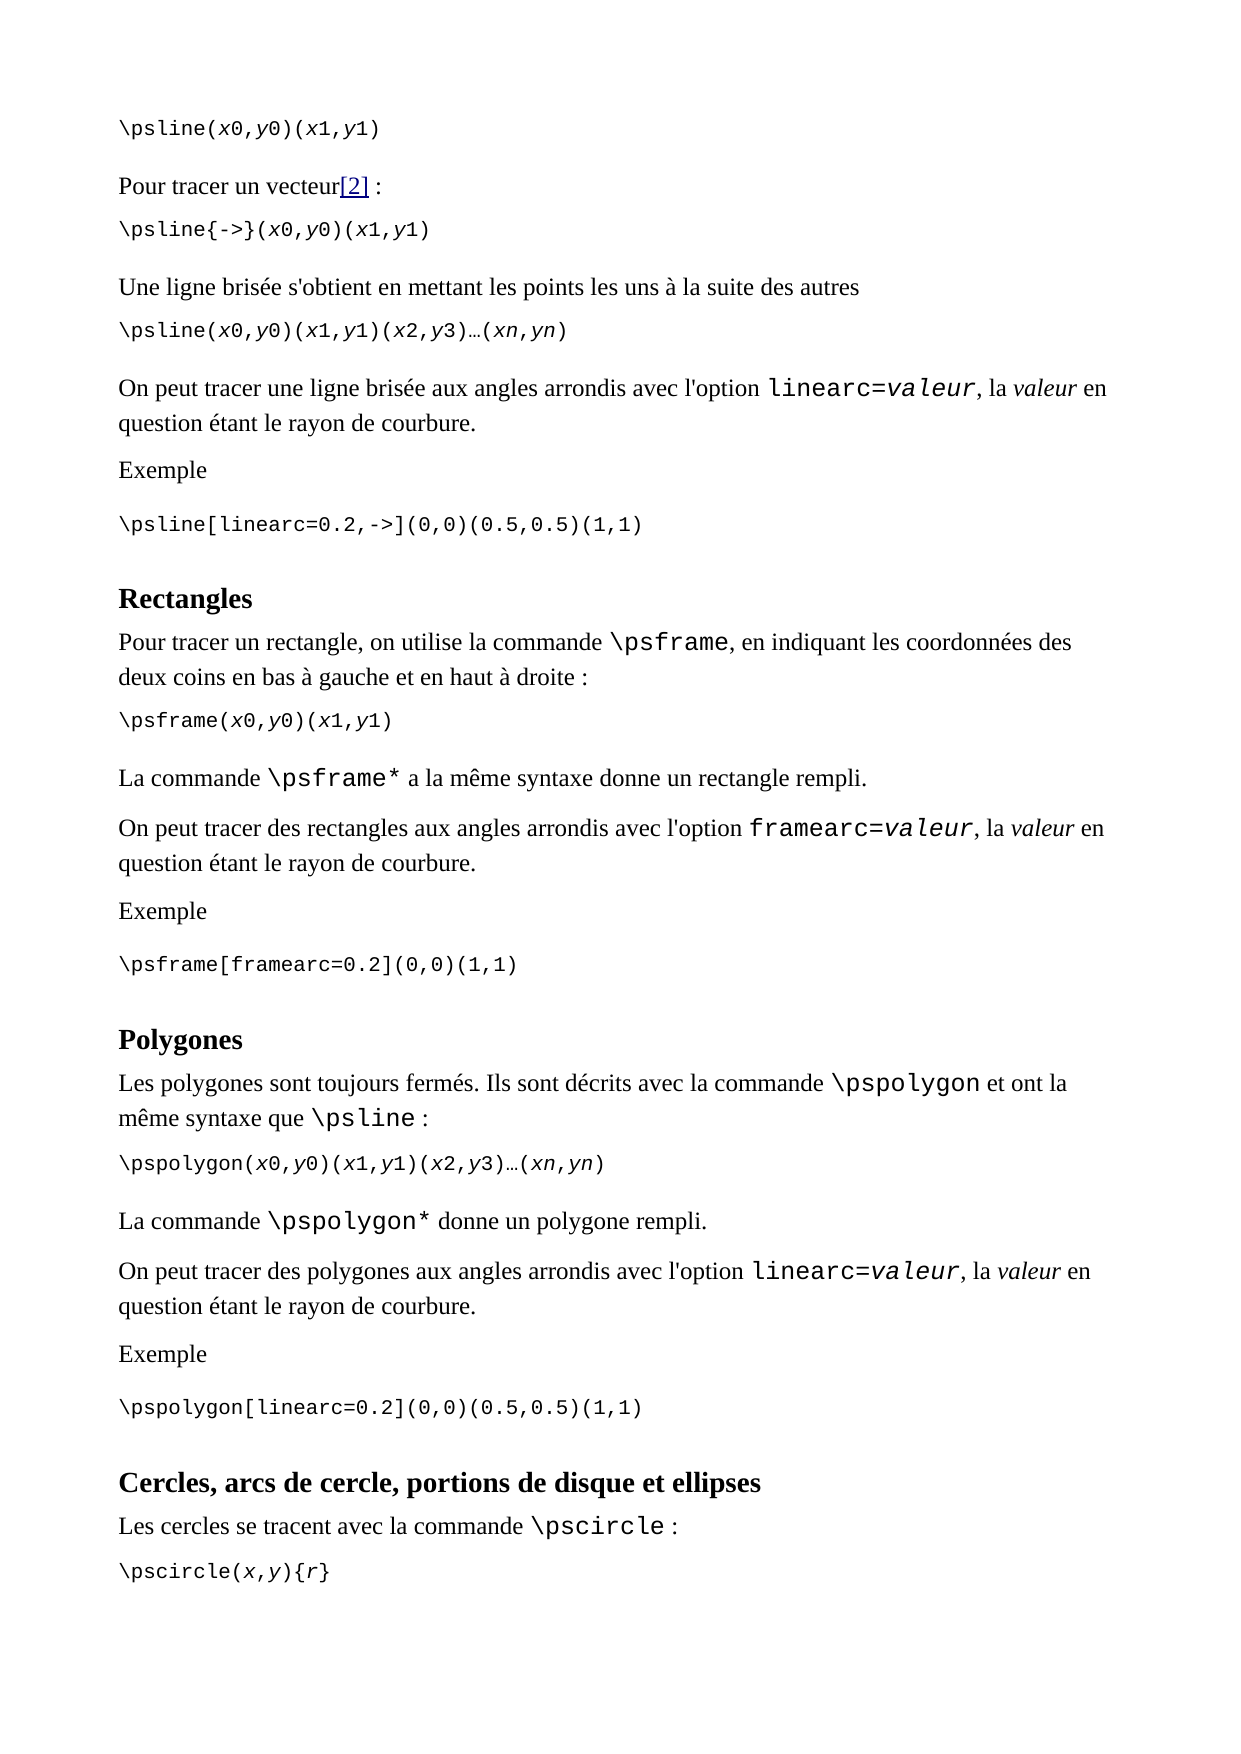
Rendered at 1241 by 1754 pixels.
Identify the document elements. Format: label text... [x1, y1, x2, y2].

text \pspolygon(x0,y0)(x1,y1)(x2,y3)…(xn,yn) [118, 1153, 1122, 1177]
text \psframe[framearc=0.2](0,0)(1,1) [118, 954, 1122, 978]
text \pspolygon[linearc=0.2](0,0)(0.5,0.5)(1,1) [118, 1397, 1122, 1421]
text Une ligne brisée s'obtient en mettant les points les uns à la suite des autres [118, 272, 1122, 301]
text \psline{->}(x0,y0)(x1,y1) [118, 219, 1122, 242]
text \psline[linearc=0.2,->](0,0)(0.5,0.5)(1,1) [118, 514, 1122, 537]
text \pscircle(x,y){r} [118, 1561, 1122, 1584]
text Pour tracer un rectangle, on utilise la commande \psframe, en indiquant les coordonnées des deux coins en bas à gauche et en haut à droite : [118, 627, 1122, 691]
text \psframe(x0,y0)(x1,y1) [118, 710, 1122, 734]
text On peut tracer des rectangles aux angles arrondis avec l'option framearc=valeur, la valeur en question étant le rayon de courbure. [118, 813, 1122, 877]
subtitle Exemple [118, 1339, 1122, 1368]
subtitle Exemple [118, 455, 1122, 484]
text Les cercles se tracent avec la commande \pscircle : [118, 1511, 1122, 1542]
text La commande \pspolygon* donne un polygone rempli. [118, 1206, 1122, 1237]
subtitle Rectangles [118, 581, 1122, 615]
text On peut tracer des polygones aux angles arrondis avec l'option linearc=valeur, la valeur en question étant le rayon de courbure. [118, 1256, 1122, 1320]
text \psline(x0,y0)(x1,y1) [118, 118, 1122, 142]
text Les polygones sont toujours fermés. Ils sont décrits avec la commande \pspolygon et ont la même syntaxe que \psline : [118, 1068, 1122, 1134]
subtitle Polygones [118, 1022, 1122, 1055]
subtitle Exemple [118, 896, 1122, 925]
subtitle Cercles, arcs de cercle, portions de disque et ellipses [118, 1465, 1122, 1498]
text Pour tracer un vecteur[2] : [118, 171, 1122, 200]
text \psline(x0,y0)(x1,y1)(x2,y3)…(xn,yn) [118, 319, 1122, 343]
text La commande \psframe* a la même syntaxe donne un rectangle rempli. [118, 763, 1122, 794]
text On peut tracer une ligne brisée aux angles arrondis avec l'option linearc=valeur, la valeur en question étant le rayon de courbure. [118, 373, 1122, 437]
